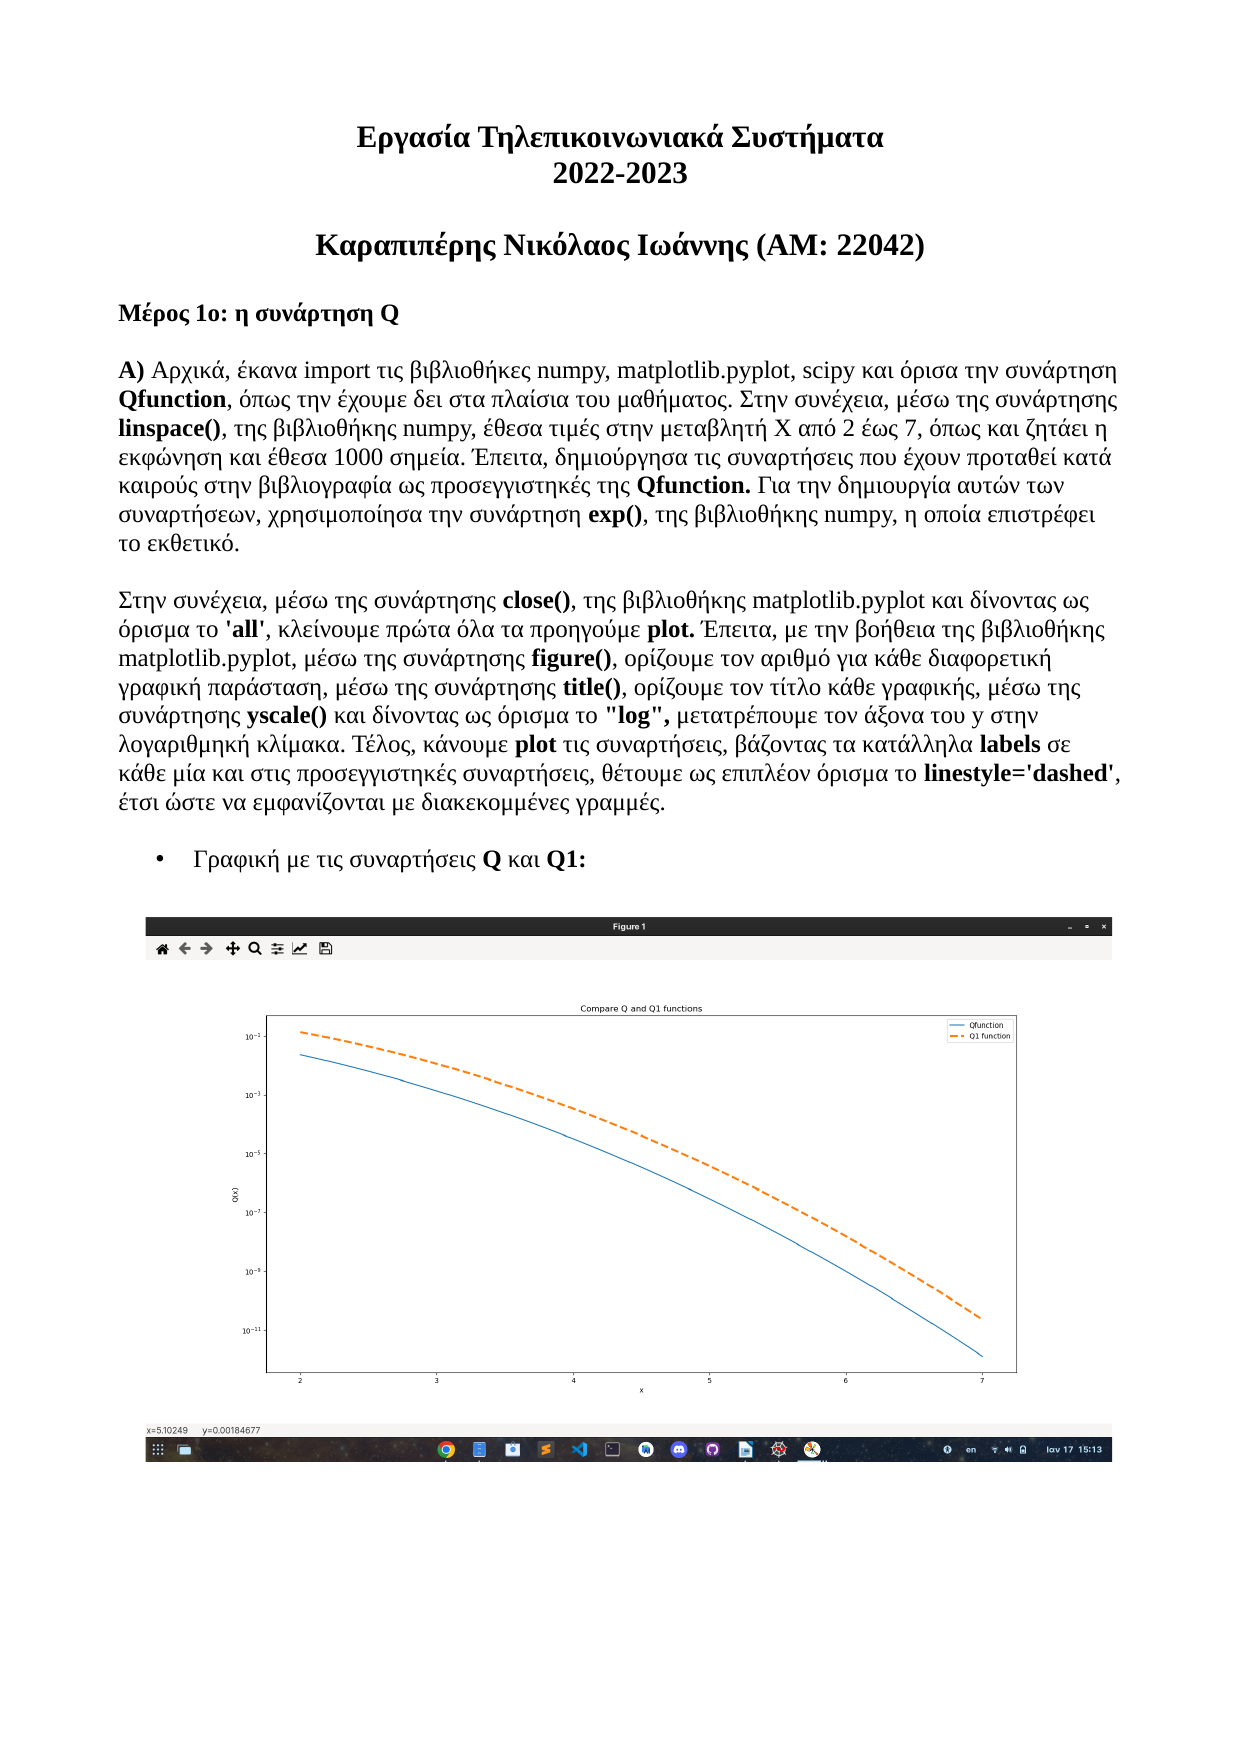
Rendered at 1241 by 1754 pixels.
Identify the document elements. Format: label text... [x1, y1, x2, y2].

text Στην συνέχεια, μέσω της συνάρτησης close(), της βιβλιοθήκης matplotlib.pyplot και δίνοντας ως όρισμα το 'all', κλείνουμε πρώτα όλα τα προηγούμε plot. Έπειτα, με την βοήθεια της βιβλιοθήκης matplotlib.pyplot, μέσω της συνάρτησης figure(), ορίζουμε τον αριθμό για κάθε διαφορετική γραφική παράσταση, μέσω της συνάρτησης title(), ορίζουμε τον τίτλο κάθε γραφικής, μέσω της συνάρτησης yscale() και δίνοντας ως όρισμα το "log", μετατρέπουμε τον άξονα του y στην λογαριθμηκή κλίμακα. Τέλος, κάνουμε plot τις συναρτήσεις, βάζοντας τα κατάλληλα labels σε κάθε μία και στις προσεγγιστηκές συναρτήσεις, θέτουμε ως επιπλέον όρισμα το linestyle='dashed', έτσι ώστε να εμφανίζονται με διακεκομμένες γραμμές. [118, 585, 1122, 815]
text Καραπιπέρης Νικόλαος Ιωάννης (ΑΜ: 22042) [118, 226, 1122, 262]
text 2022-2023 [118, 154, 1122, 190]
picture [145, 917, 1113, 1462]
list Γραφική με τις συναρτήσεις Q και Q1: [156, 844, 1122, 873]
text Μέρος 1ο: η συνάρτηση Q [118, 298, 1122, 327]
text Α) Αρχικά, έκανα import τις βιβλιοθήκες numpy, matplotlib.pyplot, scipy και όρισα την συνάρτηση Qfunction, όπως την έχουμε δει στα πλαίσια του μαθήματος. Στην συνέχεια, μέσω της συνάρτησης linspace(), της βιβλιοθήκης numpy, έθεσα τιμές στην μεταβλητή Χ από 2 έως 7, όπως και ζητάει η εκφώνηση και έθεσα 1000 σημεία. Έπειτα, δημιούργησα τις συναρτήσεις που έχουν προταθεί κατά καιρούς στην βιβλιογραφία ως προσεγγιστηκές της Qfunction. Για την δημιουργία αυτών των συναρτήσεων, χρησιμοποίησα την συνάρτηση exp(), της βιβλιοθήκης numpy, η οποία επιστρέφει το εκθετικό. [118, 355, 1122, 557]
text Εργασία Τηλεπικοινωνιακά Συστήματα [118, 118, 1122, 154]
